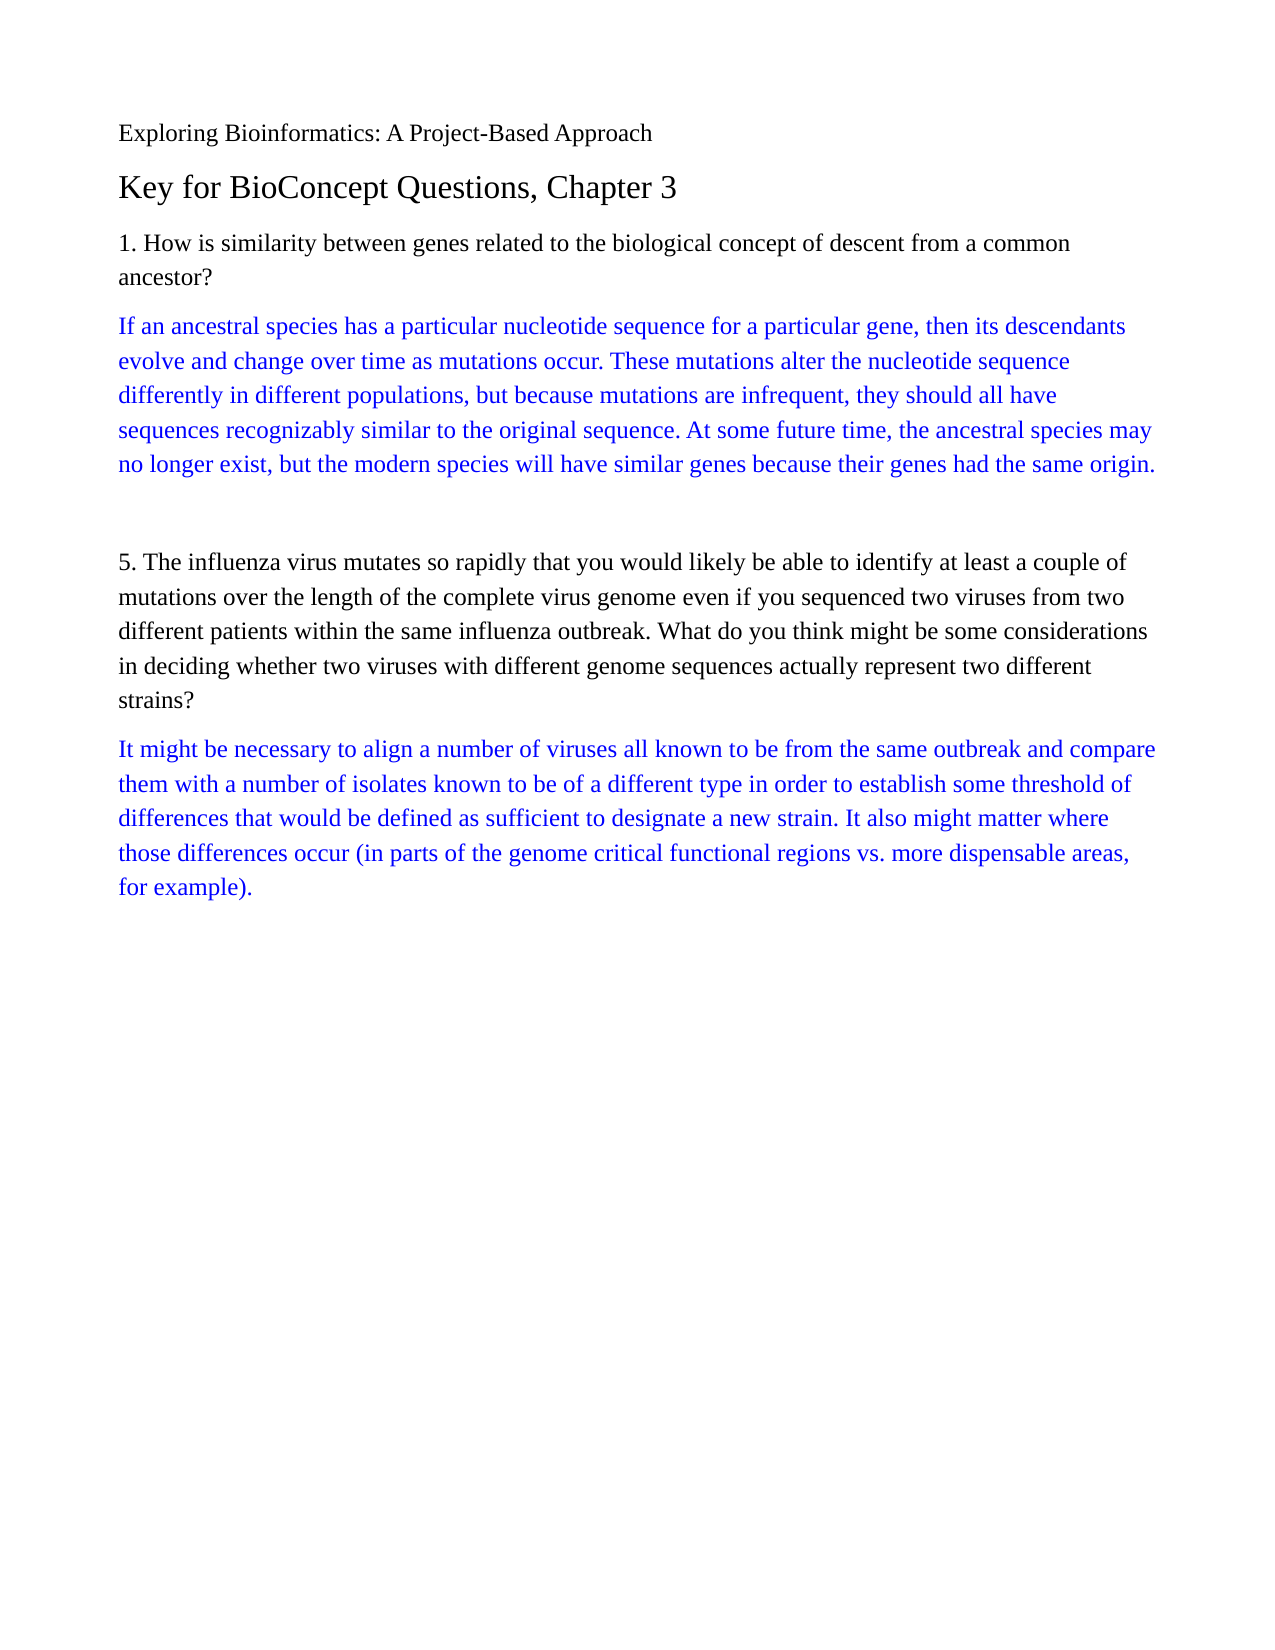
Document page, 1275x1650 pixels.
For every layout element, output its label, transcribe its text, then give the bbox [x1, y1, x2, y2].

text 5. The influenza virus mutates so rapidly that you would likely be able to identify at least a couple of mutations over the length of the complete virus genome even if you sequenced two viruses from two different patients within the same influenza outbreak. What do you think might be some considerations in deciding whether two viruses with different genome sequences actually represent two different strains? [118, 547, 1157, 714]
text It might be necessary to align a number of viruses all known to be from the same outbreak and compare them with a number of isolates known to be of a different type in order to establish some threshold of differences that would be defined as sufficient to designate a new strain. It also might matter where those differences occur (in parts of the genome critical functional regions vs. more dispensable areas, for example). [118, 734, 1157, 901]
text Exploring Bioinformatics: A Project-Based Approach [118, 118, 1157, 147]
text Key for BioConcept Questions, Chapter 3 [118, 167, 1157, 206]
text If an ancestral species has a particular nucleotide sequence for a particular gene, then its descendants evolve and change over time as mutations occur. These mutations alter the nucleotide sequence differently in different populations, but because mutations are infrequent, they should all have sequences recognizably similar to the original sequence. At some future time, the ancestral species may no longer exist, but the modern species will have similar genes because their genes had the same origin. [118, 311, 1157, 478]
text 1. How is similarity between genes related to the biological concept of descent from a common ancestor? [118, 228, 1157, 291]
